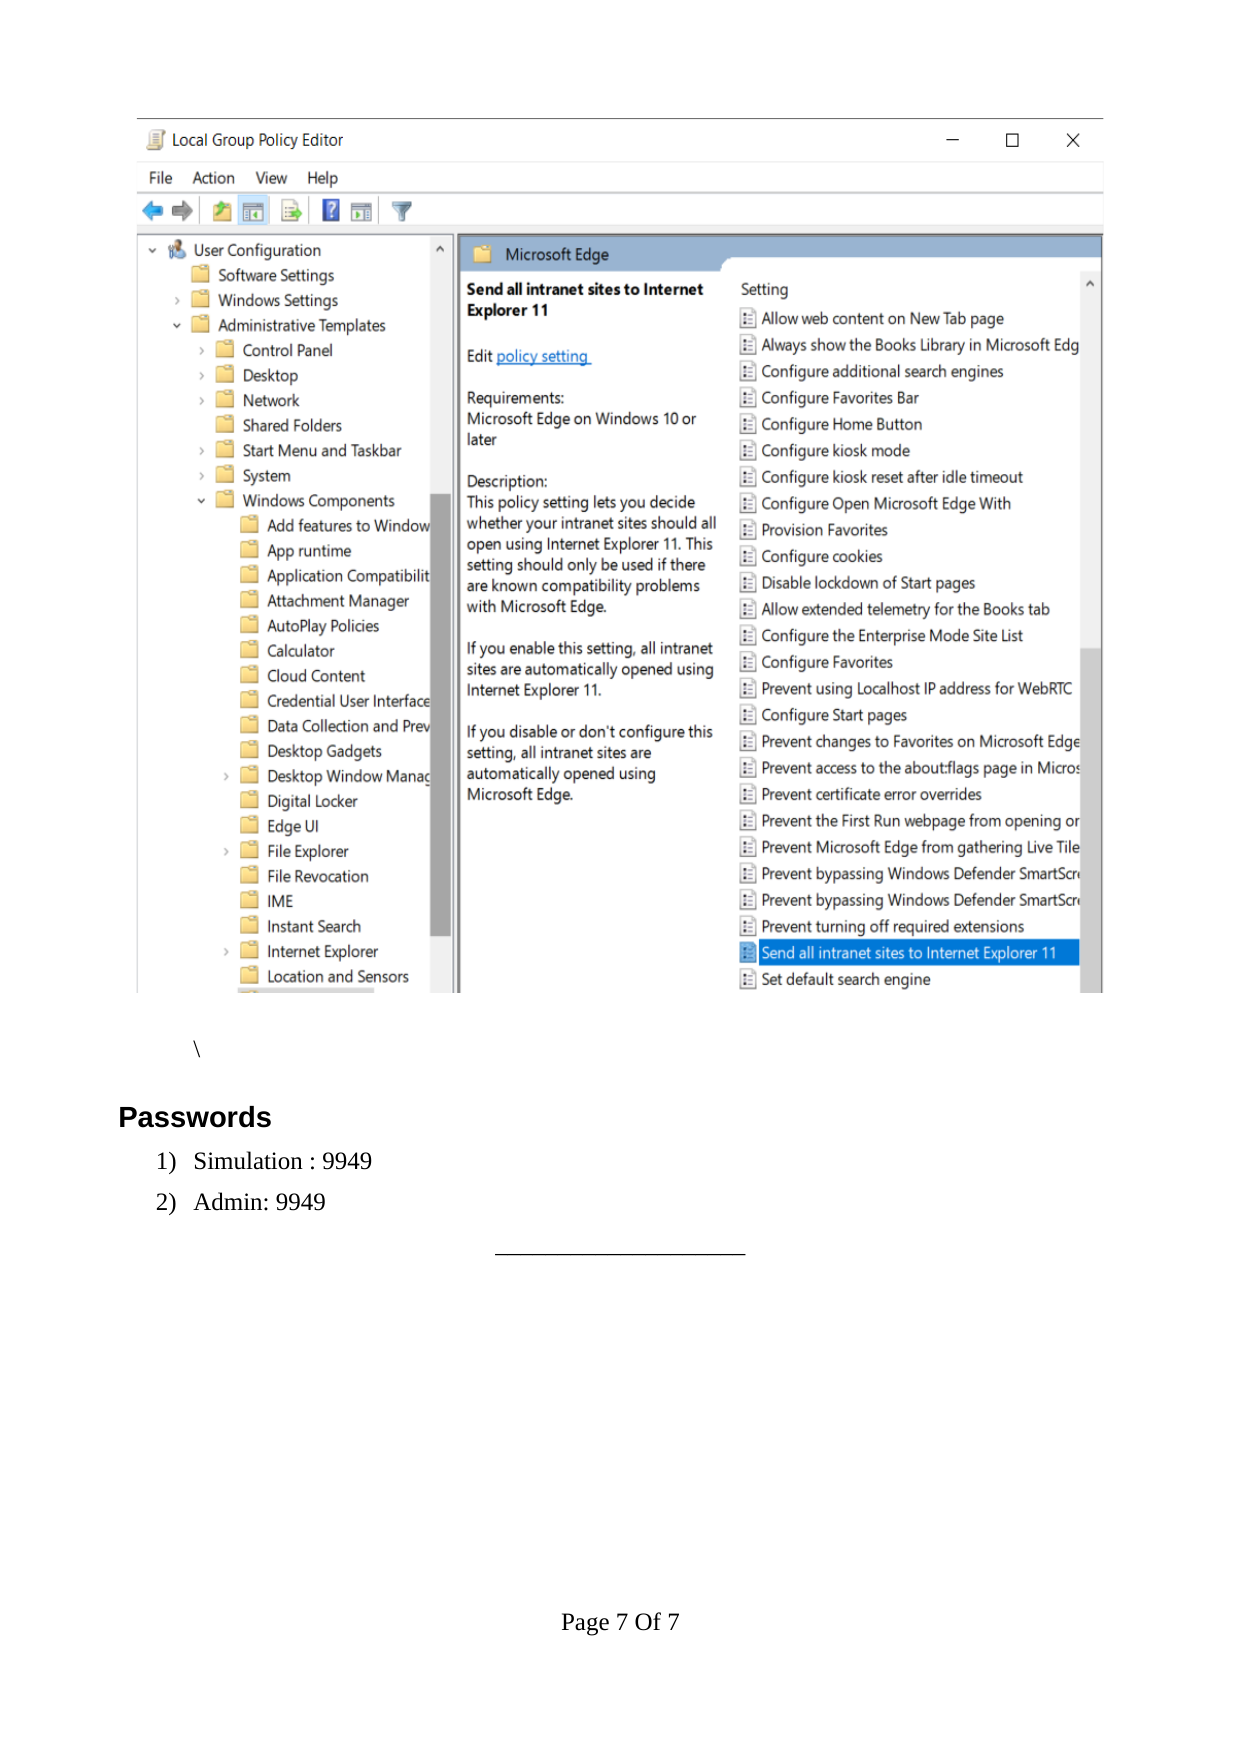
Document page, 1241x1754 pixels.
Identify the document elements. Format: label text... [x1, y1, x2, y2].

subtitle Passwords [118, 1100, 1122, 1134]
list \ [156, 1034, 1122, 1063]
text ____________________ [118, 1229, 1122, 1257]
list Admin: 9949 [156, 1187, 1122, 1216]
list Simulation : 9949 [156, 1146, 1122, 1175]
